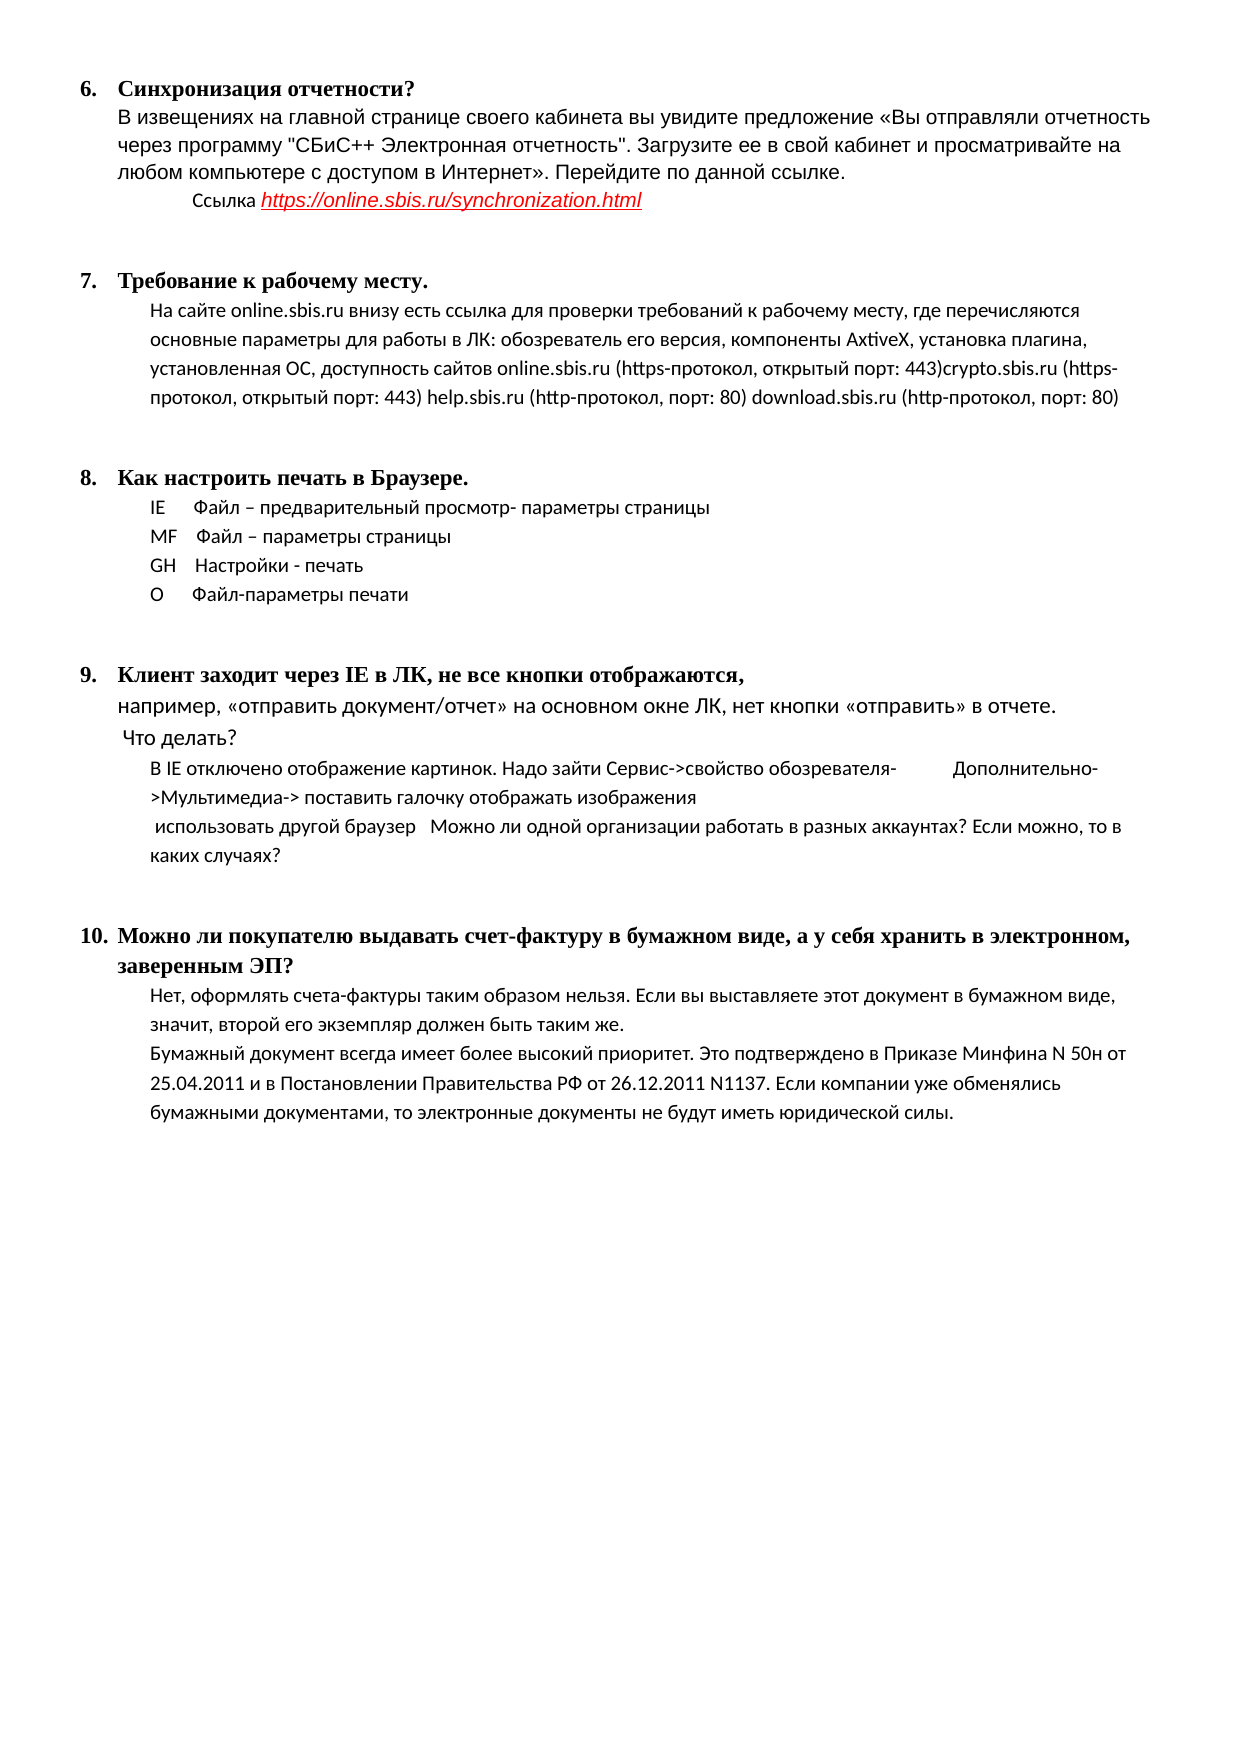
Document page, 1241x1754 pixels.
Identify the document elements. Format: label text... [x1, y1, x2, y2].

list например, «отправить документ/отчет» на основном окне ЛК, нет кнопки «отправить» в отчете. [80, 691, 1165, 719]
subtitle Синхронизация отчетности? [80, 75, 1165, 101]
text GH Настройки - печать [150, 552, 1165, 578]
subtitle Требование к рабочему месту. [80, 267, 1165, 293]
subtitle Как настроить печать в Браузере. [80, 464, 1165, 490]
text Бумажный документ всегда имеет более высокий приоритет. Это подтверждено в Приказе Минфина N 50н от 25.04.2011 и в Постановлении Правительства РФ от 26.12.2011 N1137. Если компании уже обменялись бумажными документами, то электронные документы не будут иметь юридической силы. [150, 1041, 1165, 1124]
text В IE отключено отображение картинок. Надо зайти Сервис->свойство обозревателя- Дополнительно->Мультимедиа-> поставить галочку отображать изображения [150, 755, 1165, 810]
subtitle Клиент заходит через IE в ЛК, не все кнопки отображаются, [80, 661, 1165, 687]
list Что делать? [117, 723, 1165, 751]
text IE Файл – предварительный просмотр- параметры страницы [150, 494, 1165, 519]
list В извещениях на главной странице своего кабинета вы увидите предложение «Вы отправляли отчетность через программу "СБиС++ Электронная отчетность". Загрузите ее в свой кабинет и просматривайте на любом компьютере с доступом в Интернет». Перейдите по данной ссылке. [117, 105, 1165, 184]
text Ссылка https://online.sbis.ru/synchronization.html [150, 188, 1165, 213]
text MF Файл – параметры страницы [150, 523, 1165, 548]
text Нет, оформлять счета-фактуры таким образом нельзя. Если вы выставляете этот документ в бумажном виде, значит, второй его экземпляр должен быть таким же. [150, 982, 1165, 1037]
text O Файл-параметры печати [150, 581, 1165, 607]
subtitle Можно ли покупателю выдавать счет-фактуру в бумажном виде, а у себя хранить в электронном, заверенным ЭП? [80, 922, 1165, 978]
text использовать другой браузер Можно ли одной организации работать в разных аккаунтах? Если можно, то в каких случаях? [150, 813, 1165, 868]
text На сайте online.sbis.ru внизу есть ссылка для проверки требований к рабочему месту, где перечисляются основные параметры для работы в ЛК: обозреватель его версия, компоненты AxtiveX, установка плагина, установленная ОС, доступность сайтов online.sbis.ru (https-протокол, открытый порт: 443)crypto.sbis.ru (https-протокол, открытый порт: 443) help.sbis.ru (http-протокол, порт: 80) download.sbis.ru (http-протокол, порт: 80) [150, 297, 1165, 410]
